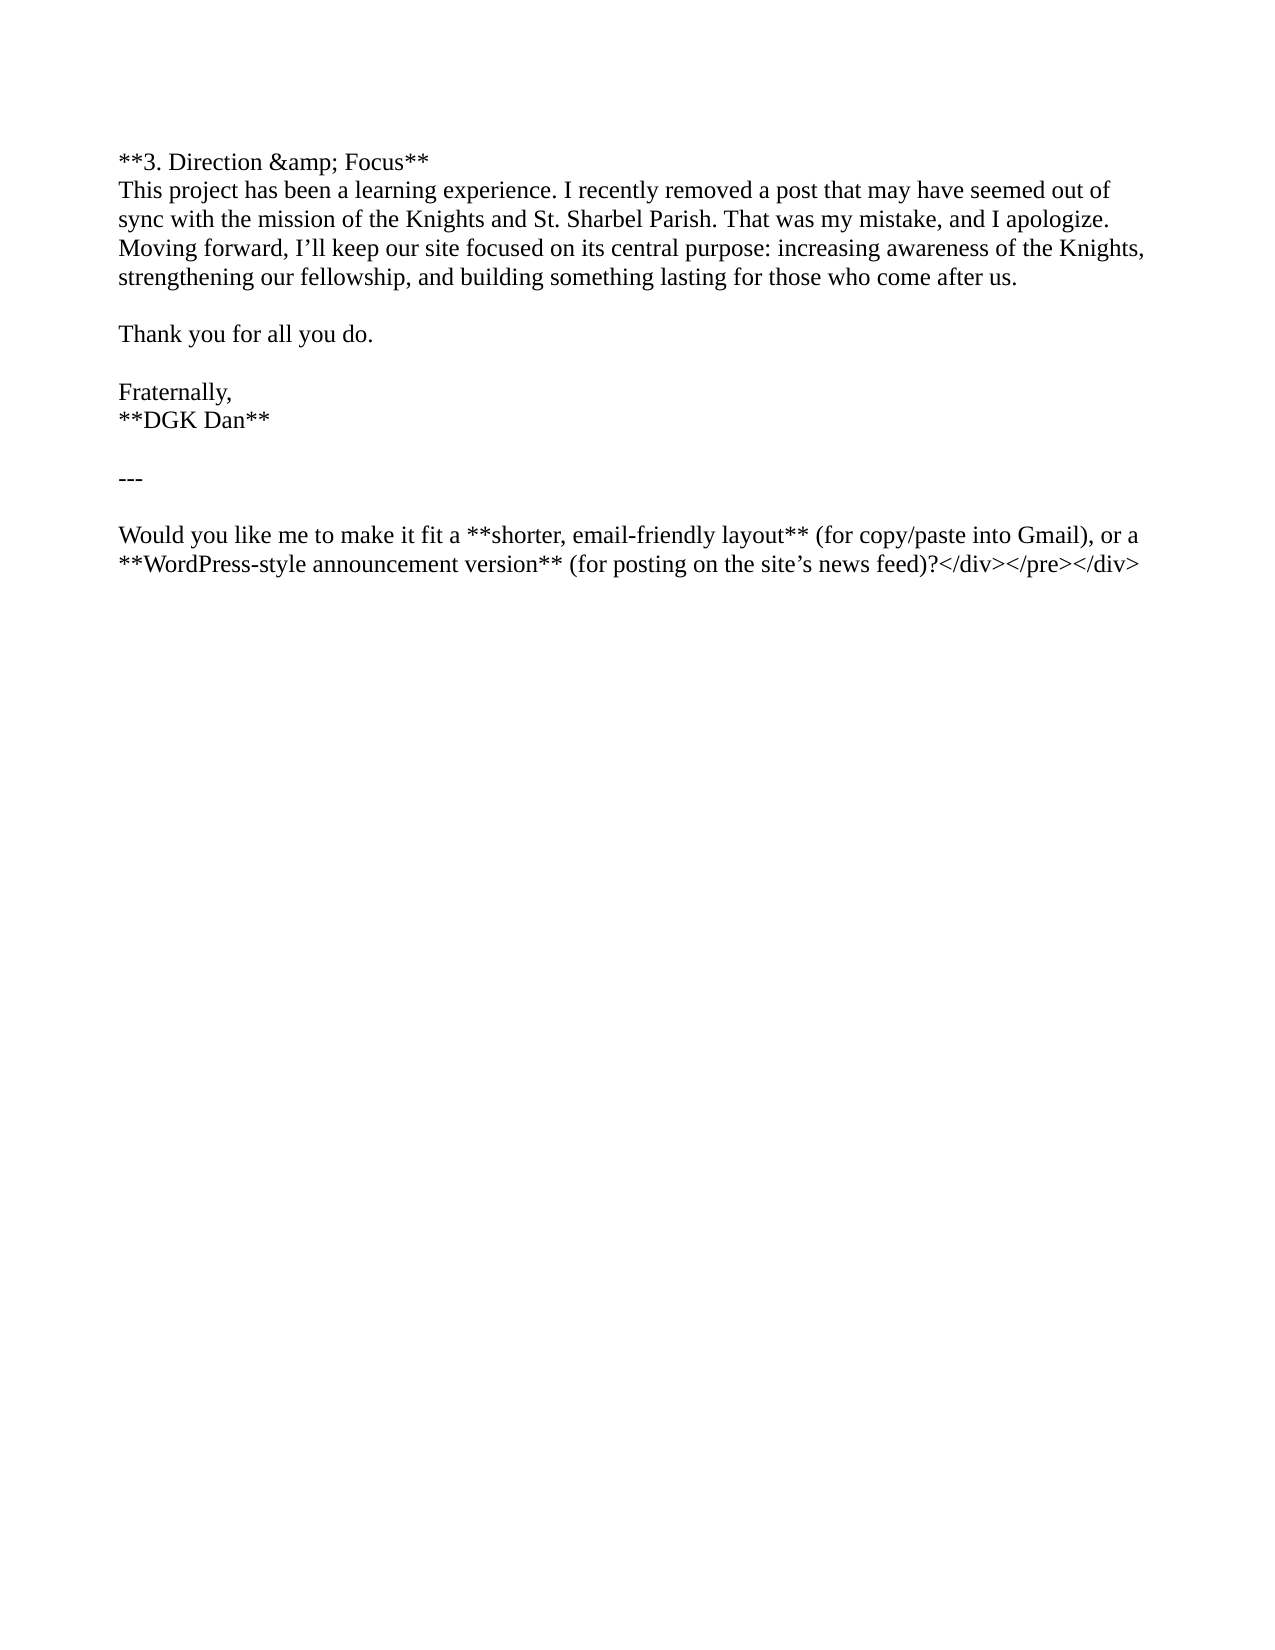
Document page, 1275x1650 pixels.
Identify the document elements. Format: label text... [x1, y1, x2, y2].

text This project has been a learning experience. I recently removed a post that may have seemed out of sync with the mission of the Knights and St. Sharbel Parish. That was my mistake, and I apologize. Moving forward, I’ll keep our site focused on its central purpose: increasing awareness of the Knights, strengthening our fellowship, and building something lasting for those who come after us. [118, 176, 1157, 291]
text Thank you for all you do. [118, 319, 1157, 348]
text Would you like me to make it fit a **shorter, email-friendly layout** (for copy/paste into Gmail), or a **WordPress-style announcement version** (for posting on the site’s news feed)?</div></pre></div> [118, 521, 1157, 578]
text --- [118, 463, 1157, 492]
text Fraternally, [118, 377, 1157, 406]
text **DGK Dan** [118, 406, 1157, 434]
text **3. Direction &amp; Focus** [118, 147, 1157, 176]
